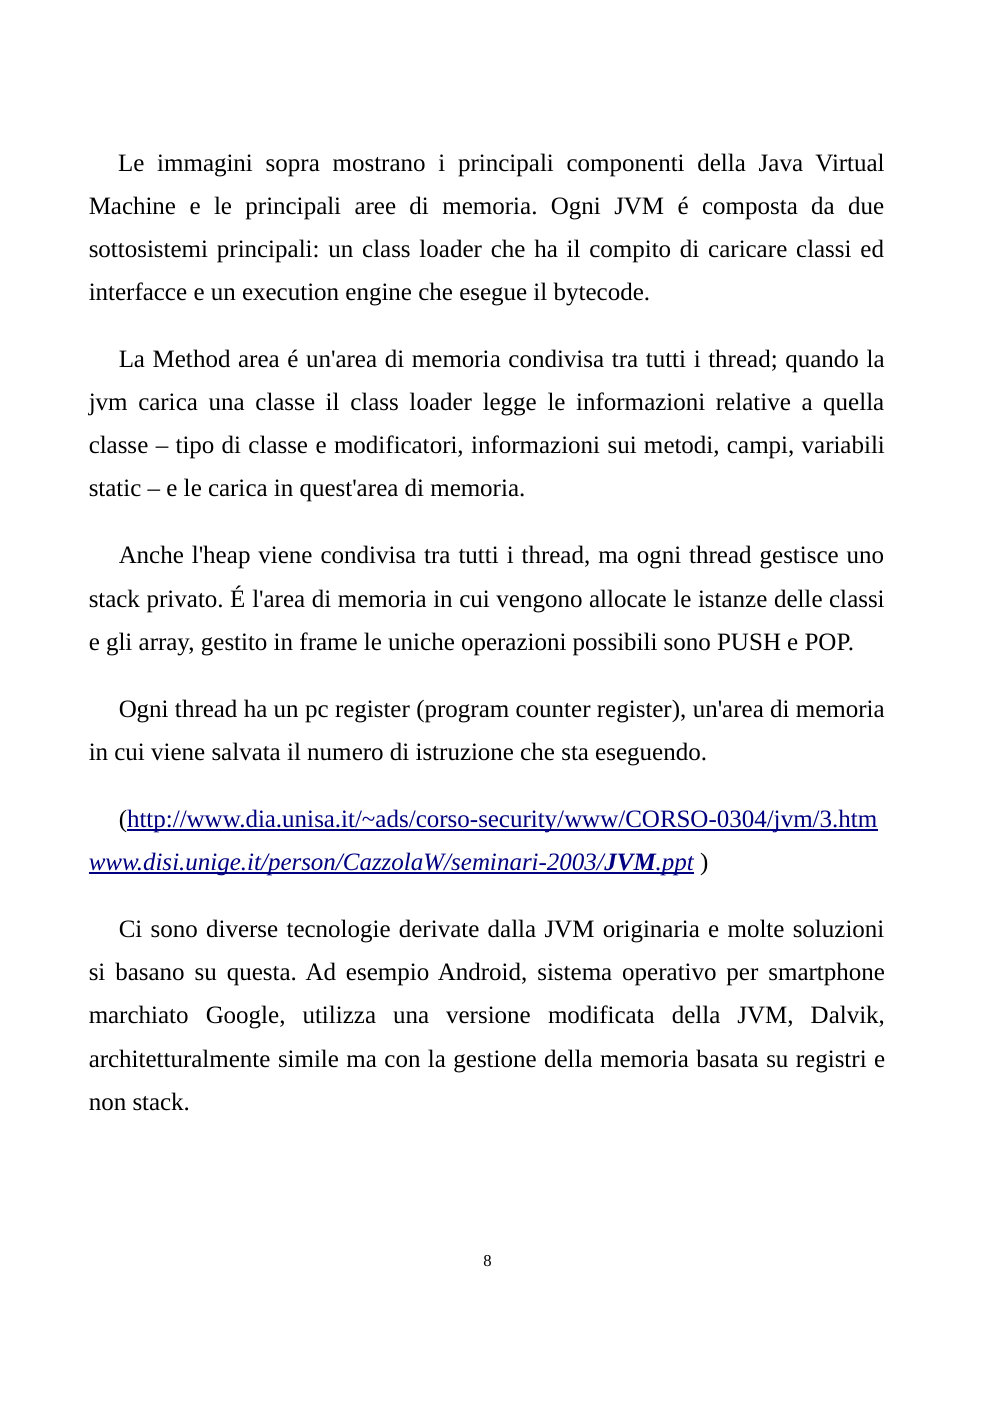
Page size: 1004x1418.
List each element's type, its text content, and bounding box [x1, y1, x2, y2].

text Ogni thread ha un pc register (program counter register), un'area di memoria in cui viene salvata il numero di istruzione che sta eseguendo. [88, 694, 886, 766]
text (http://www.dia.unisa.it/~ads/corso-security/www/CORSO-0304/jvm/3.htm www.disi.unige.it/person/CazzolaW/seminari-2003/JVM.ppt ) [88, 804, 886, 876]
text Ci sono diverse tecnologie derivate dalla JVM originaria e molte soluzioni si basano su questa. Ad esempio Android, sistema operativo per smartphone marchiato Google, utilizza una versione modificata della JVM, Dalvik, architetturalmente simile ma con la gestione della memoria basata su registri e non stack. [88, 914, 886, 1116]
text La Method area é un'area di memoria condivisa tra tutti i thread; quando la jvm carica una classe il class loader legge le informazioni relative a quella classe – tipo di classe e modificatori, informazioni sui metodi, campi, variabili static – e le carica in quest'area di memoria. [88, 344, 886, 502]
text Le immagini sopra mostrano i principali componenti della Java Virtual Machine e le principali aree di memoria. Ogni JVM é composta da due sottosistemi principali: un class loader che ha il compito di caricare classi ed interfacce e un execution engine che esegue il bytecode. [88, 148, 886, 306]
text Anche l'heap viene condivisa tra tutti i thread, ma ogni thread gestisce uno stack privato. É l'area di memoria in cui vengono allocate le istanze delle classi e gli array, gestito in frame le uniche operazioni possibili sono PUSH e POP. [88, 541, 886, 656]
